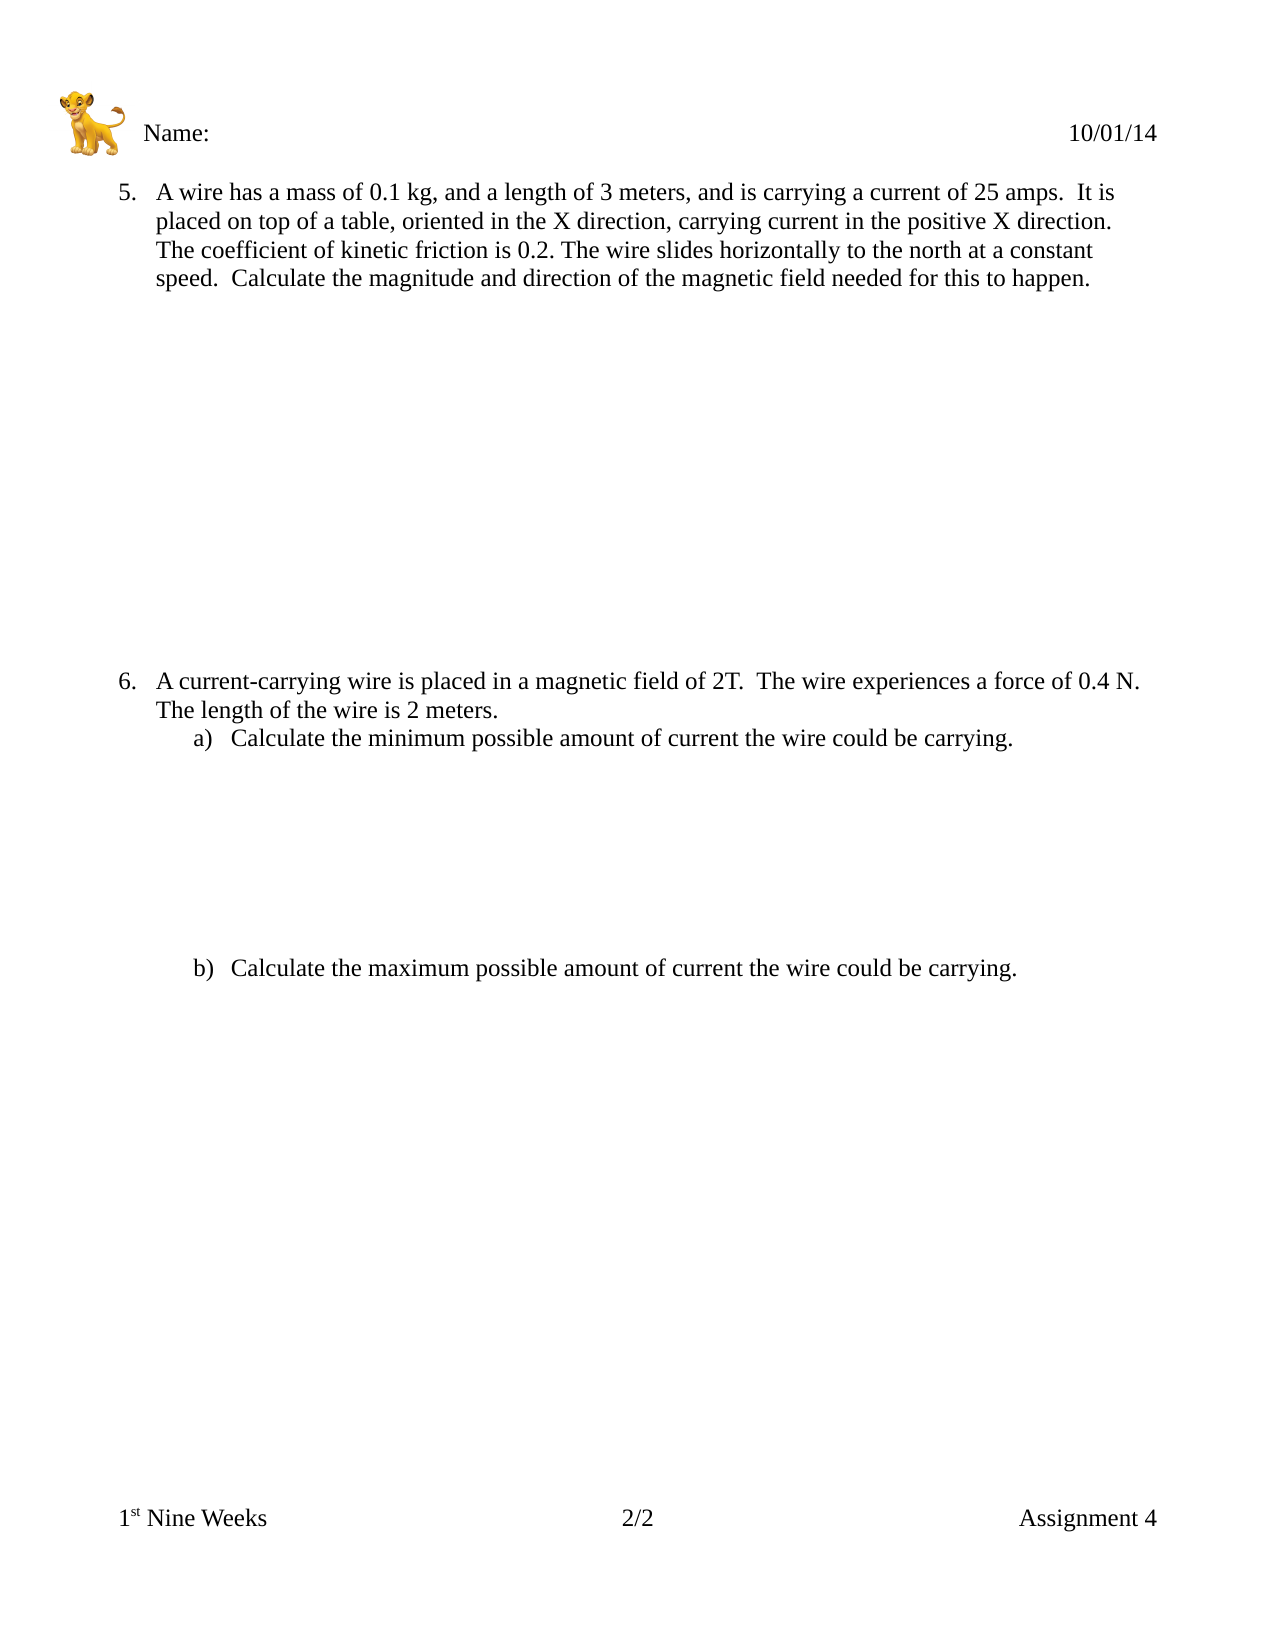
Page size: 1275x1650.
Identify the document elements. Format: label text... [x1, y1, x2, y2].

list Calculate the maximum possible amount of current the wire could be carrying. [193, 953, 1157, 982]
list A current-carrying wire is placed in a magnetic field of 2T. The wire experiences a force of 0.4 N. The length of the wire is 2 meters. [118, 666, 1157, 723]
list A wire has a mass of 0.1 kg, and a length of 3 meters, and is carrying a current of 25 amps. It is placed on top of a table, oriented in the X direction, carrying current in the positive X direction. The coefficient of kinetic friction is 0.2. The wire slides horizontally to the north at a constant speed. Calculate the magnitude and direction of the magnetic field needed for this to happen. [118, 177, 1157, 292]
list Calculate the minimum possible amount of current the wire could be carrying. [193, 723, 1157, 752]
picture [48, 81, 136, 156]
